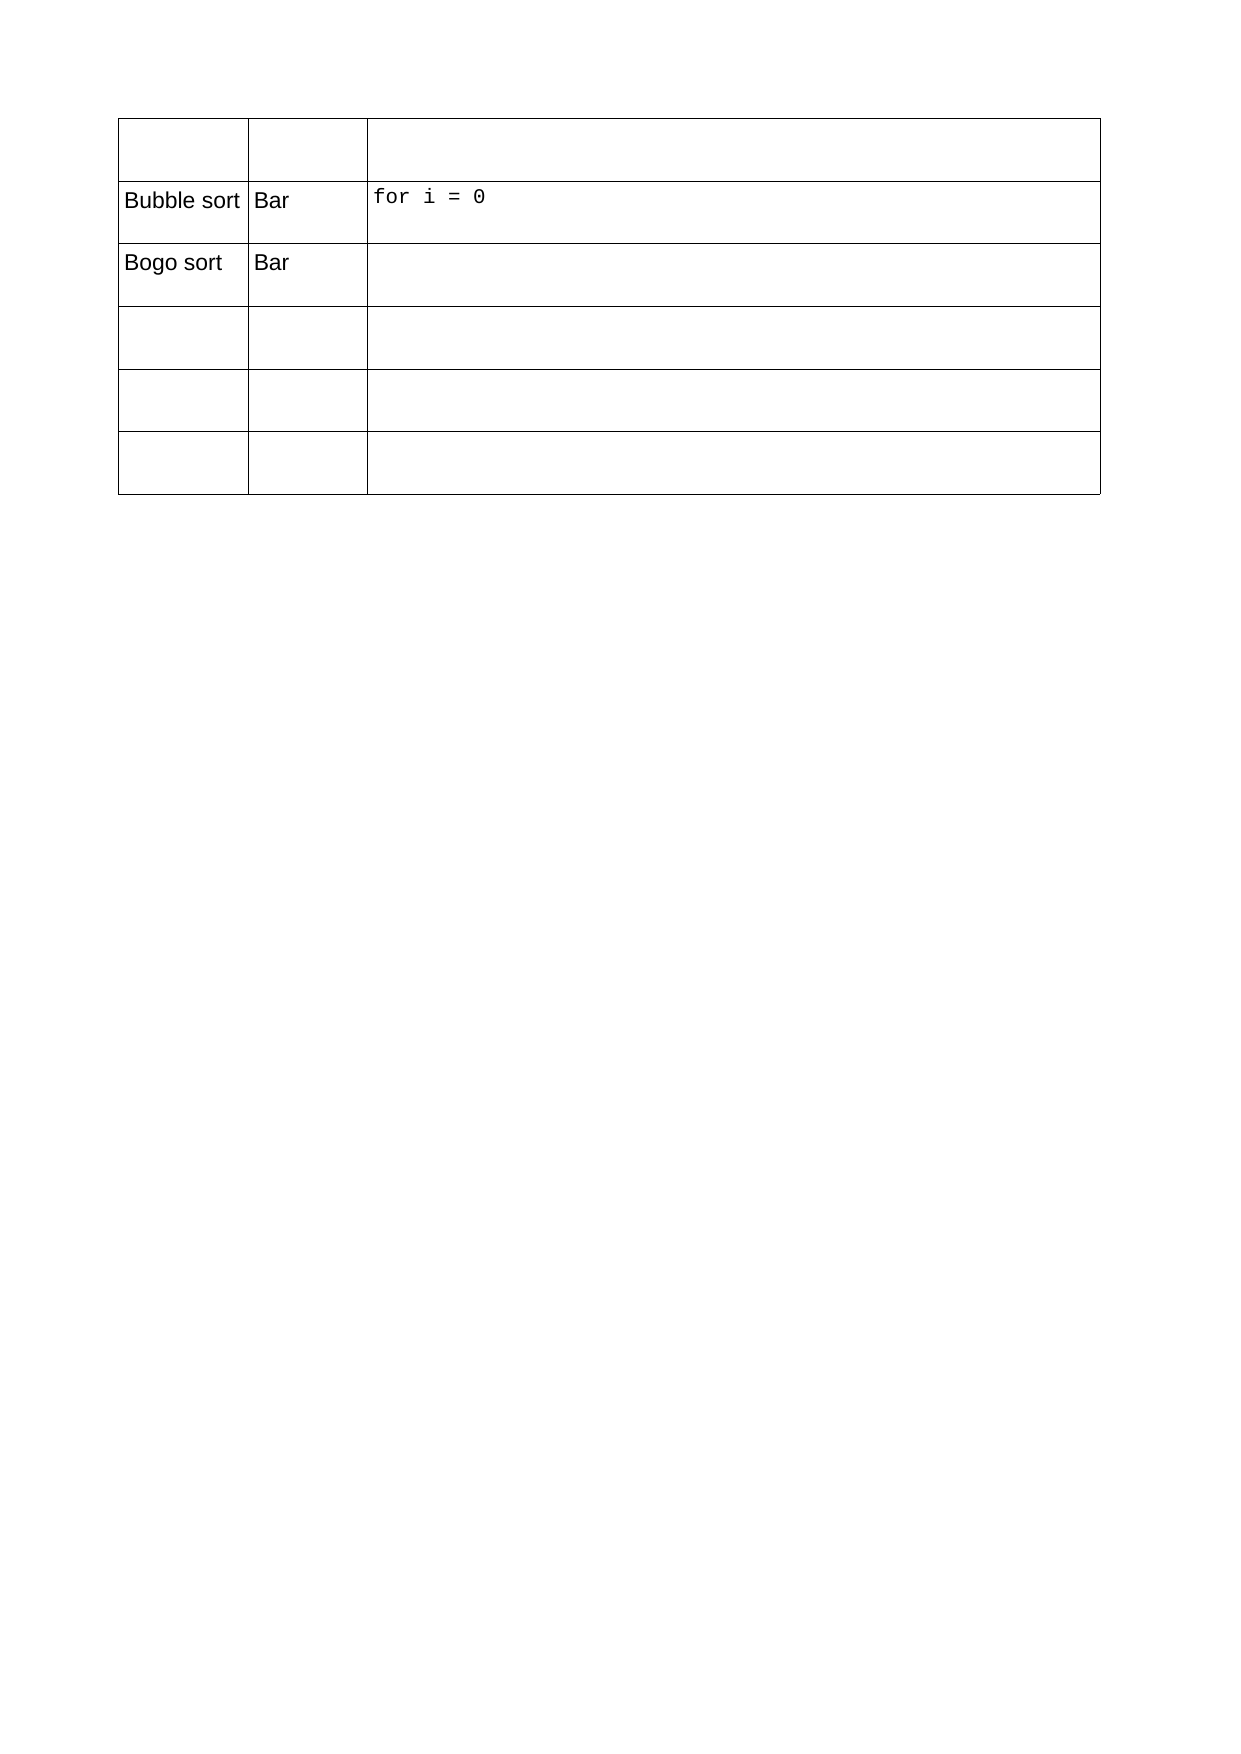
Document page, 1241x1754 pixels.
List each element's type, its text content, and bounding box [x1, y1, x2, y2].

table_header [119, 119, 248, 181]
table_cell [368, 244, 1100, 306]
table_cell [368, 432, 1100, 494]
table_cell Bogo sort [119, 244, 248, 306]
table_cell [119, 307, 248, 368]
table_cell [368, 370, 1100, 431]
table_cell Bar [249, 244, 367, 306]
table_cell [119, 370, 248, 431]
table_cell [249, 370, 367, 431]
table_cell Bar [249, 182, 367, 243]
table_cell [249, 432, 367, 494]
table_cell [249, 307, 367, 368]
table_cell Bubble sort [119, 182, 248, 243]
table_header [368, 119, 1100, 181]
table_cell [119, 432, 248, 494]
table_cell for i = 0 [368, 182, 1100, 243]
table_header [249, 119, 367, 181]
table_cell [368, 307, 1100, 368]
